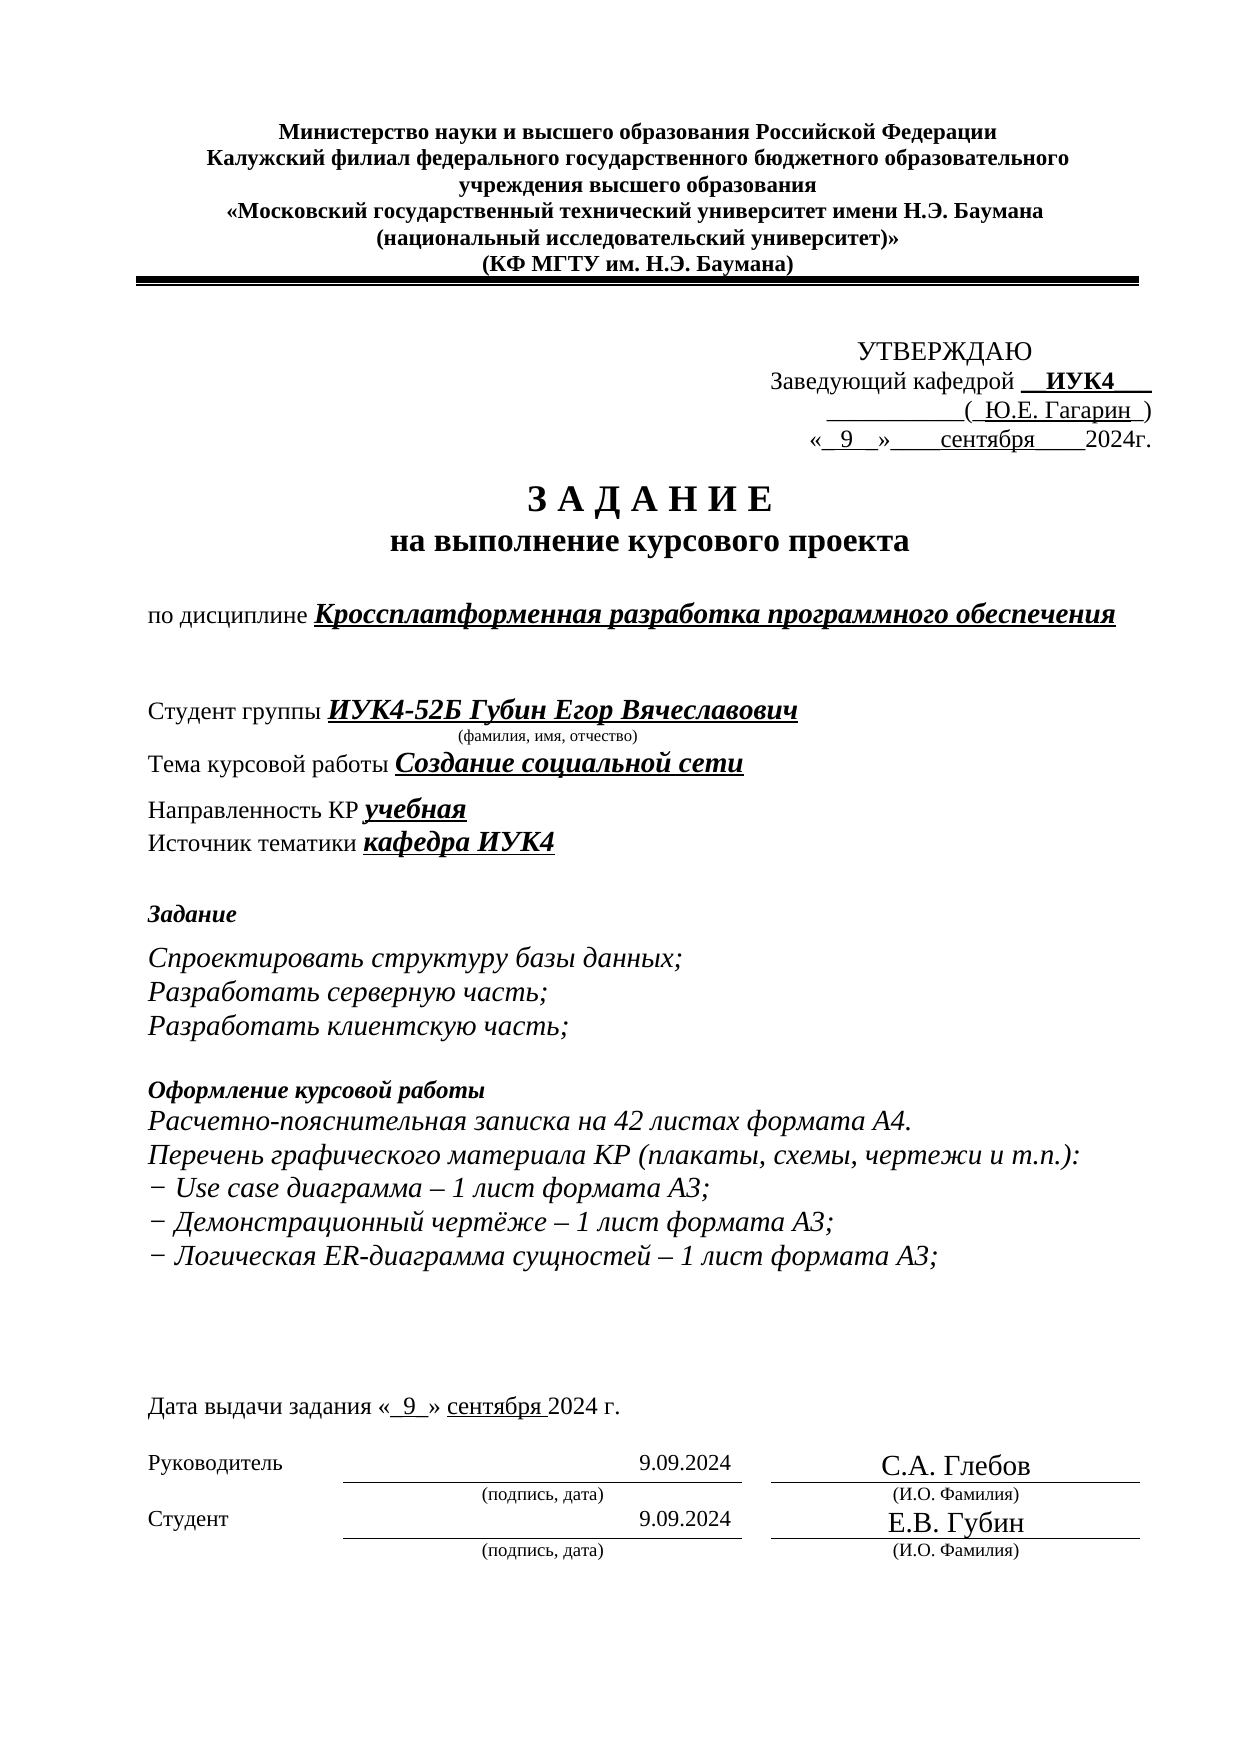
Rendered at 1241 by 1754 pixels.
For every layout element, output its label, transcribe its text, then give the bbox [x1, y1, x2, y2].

text Направленность КР учебная [148, 791, 1152, 824]
table_cell Е.В. Губин [771, 1505, 1140, 1538]
table_header 9.09.2024 [343, 1449, 742, 1482]
text Тема курсовой работы Создание социальной сети [148, 745, 1152, 778]
table_cell [136, 1482, 343, 1505]
table_cell (И.О. Фамилия) [771, 1483, 1140, 1505]
text ___________(_Ю.Е. Гагарин_) [148, 395, 1152, 424]
table_cell [742, 1538, 771, 1561]
text Спроектировать структуру базы данных; [148, 941, 1152, 974]
text Задание [148, 899, 1152, 928]
text «_ 9 _»____сентября____2024г. [148, 424, 1152, 453]
text (фамилия, имя, отчество) [148, 726, 1152, 745]
text Заведующий кафедрой __ИУК4___ [148, 366, 1152, 395]
text Оформление курсовой работы [148, 1075, 1152, 1103]
text Студент группы ИУК4-52Б Губин Егор Вячеславович [148, 692, 1152, 726]
text − Демонстрационный чертёже – 1 лист формата А3; [148, 1204, 1152, 1238]
text Источник тематики кафедра ИУК4 [148, 824, 1152, 858]
text Разработать серверную часть; [148, 974, 1152, 1008]
table_cell [742, 1505, 771, 1538]
table_cell [136, 1538, 343, 1561]
table_header Руководитель [136, 1449, 343, 1482]
table_header [742, 1449, 771, 1482]
text − Логическая ER-диаграмма сущностей – 1 лист формата А3; [148, 1238, 1152, 1271]
text на выполнение курсового проекта [148, 520, 1152, 558]
subtitle УТВЕРЖДАЮ [148, 335, 1152, 366]
table_cell (подпись, дата) [343, 1539, 742, 1561]
text ЗАДАНИЕ [148, 477, 1152, 520]
text Разработать клиентскую часть; [148, 1008, 1152, 1041]
text Расчетно-пояснительная записка на 42 листах формата А4. [148, 1103, 1152, 1137]
table_cell 9.09.2024 [343, 1505, 742, 1538]
table_cell Студент [136, 1505, 343, 1538]
text по дисциплине Кроссплатформенная разработка программного обеспечения [148, 596, 1152, 630]
text Перечень графического материала КР (плакаты, схемы, чертежи и т.п.): [148, 1137, 1152, 1171]
table_cell (подпись, дата) [343, 1483, 742, 1505]
text − Use case диаграмма – 1 лист формата А3; [148, 1171, 1152, 1204]
text Дата выдачи задания «_9_» сентября 2024 г. [148, 1391, 1152, 1420]
table_header Министерство науки и высшего образования Российской Федерации Калужский филиал федерального государственного бюджетного образовательного учреждения высшего образования «Московский государственный технический университет имени Н.Э. Баумана (национальный исследовательский университет)» (КФ МГТУ им. Н.Э. Баумана) [136, 118, 1139, 276]
table_cell [742, 1482, 771, 1505]
table_cell (И.О. Фамилия) [771, 1539, 1140, 1561]
table_header С.А. Глебов [771, 1449, 1140, 1482]
